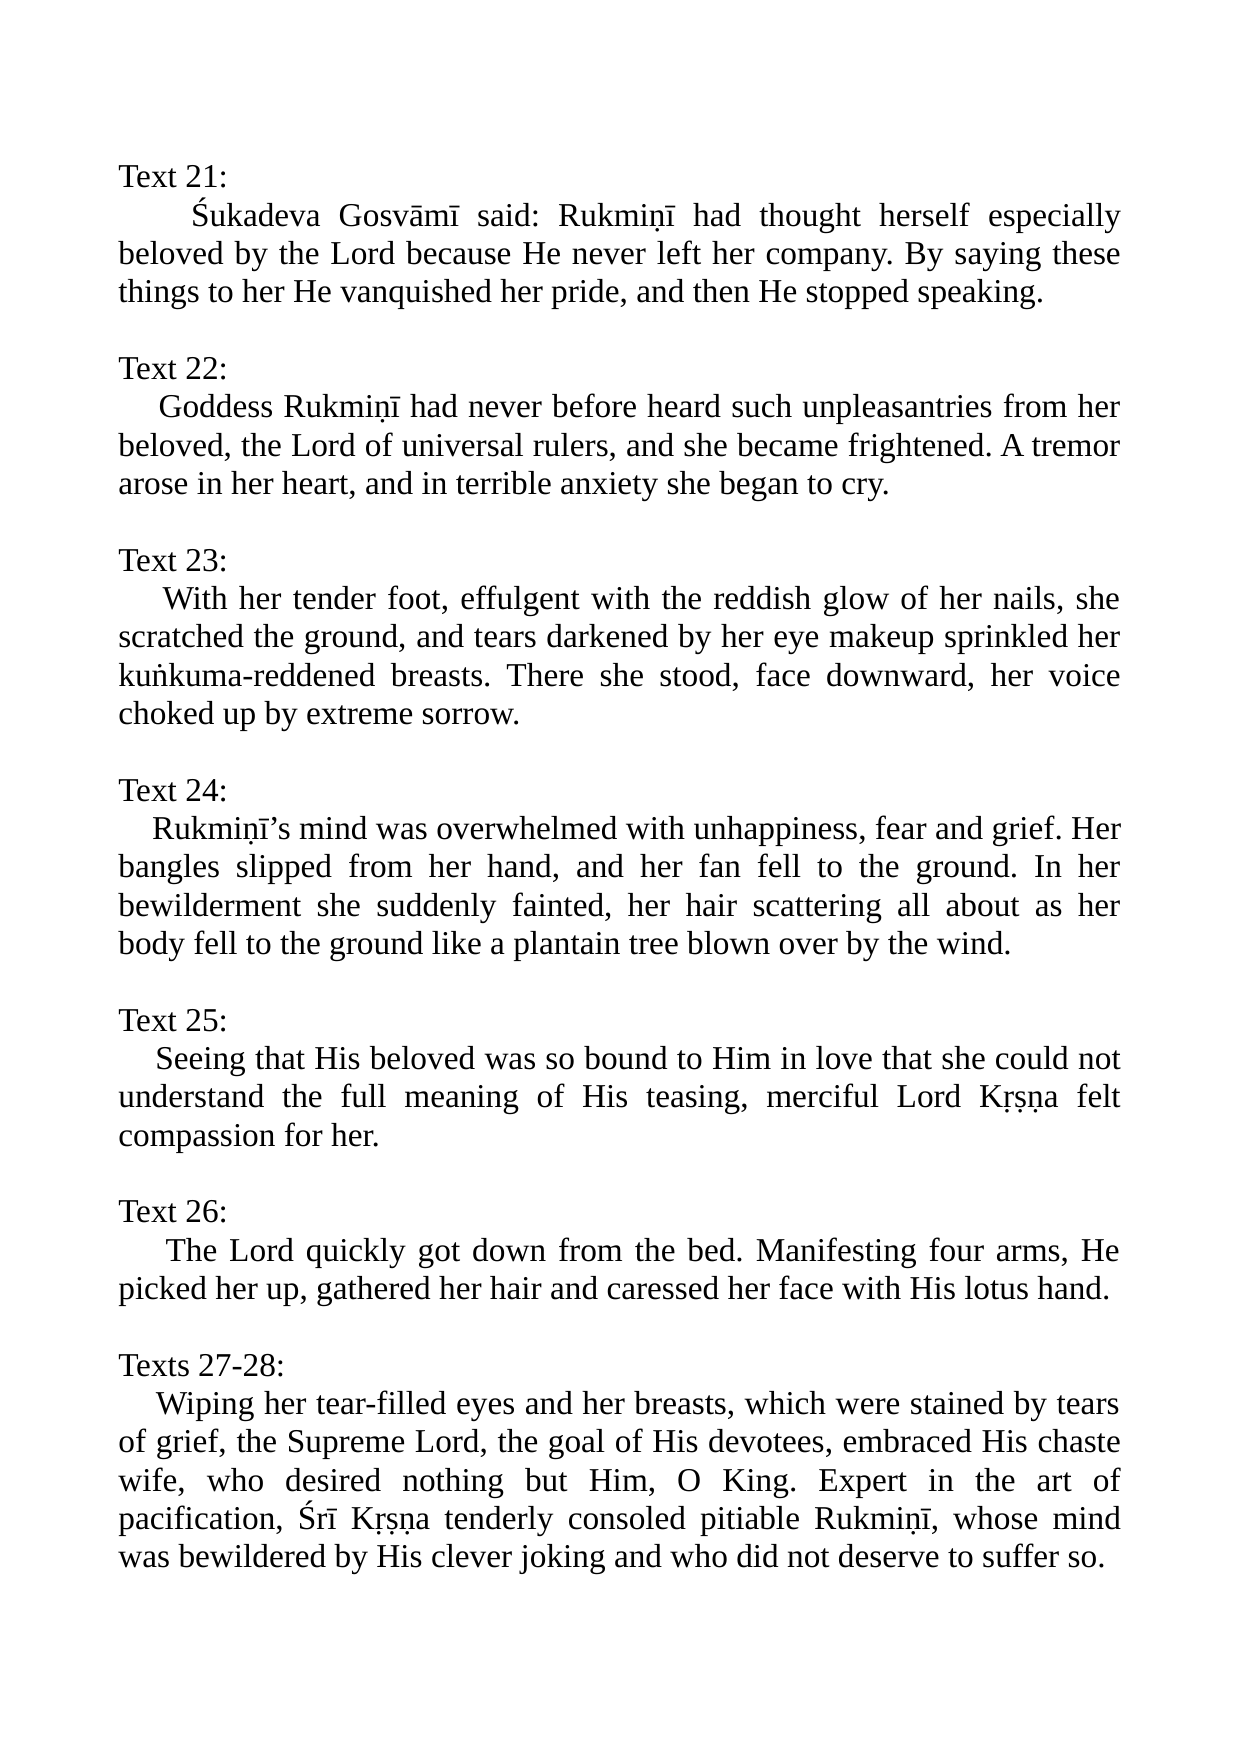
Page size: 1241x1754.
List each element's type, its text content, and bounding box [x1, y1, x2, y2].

text Goddess Rukmiṇī had never before heard such unpleasantries from her beloved, the Lord of universal rulers, and she became frightened. A tremor arose in her heart, and in terrible anxiety she began to cry. [118, 386, 1122, 501]
text Text 23: [118, 540, 1122, 578]
text The Lord quickly got down from the bed. Manifesting four arms, He picked her up, gathered her hair and caressed her face with His lotus hand. [118, 1230, 1122, 1306]
text Text 26: [118, 1191, 1122, 1230]
text Śukadeva Gosvāmī said: Rukmiṇī had thought herself especially beloved by the Lord because He never left her company. By saying these things to her He vanquished her pride, and then He stopped speaking. [118, 195, 1122, 310]
text Wiping her tear-filled eyes and her breasts, which were stained by tears of grief, the Supreme Lord, the goal of His devotees, embraced His chaste wife, who desired nothing but Him, O King. Expert in the art of pacification, Śrī Kṛṣṇa tenderly consoled pitiable Rukmiṇī, whose mind was bewildered by His clever joking and who did not deserve to suffer so. [118, 1383, 1122, 1575]
text Seeing that His beloved was so bound to Him in love that she could not understand the full meaning of His teasing, merciful Lord Kṛṣṇa felt compassion for her. [118, 1038, 1122, 1153]
text With her tender foot, effulgent with the reddish glow of her nails, she scratched the ground, and tears darkened by her eye makeup sprinkled her kuṅkuma-reddened breasts. There she stood, face downward, her voice choked up by extreme sorrow. [118, 578, 1122, 731]
text Rukmiṇī’s mind was overwhelmed with unhappiness, fear and grief. Her bangles slipped from her hand, and her fan fell to the ground. In her bewilderment she suddenly fainted, her hair scattering all about as her body fell to the ground like a plantain tree blown over by the wind. [118, 808, 1122, 961]
text Texts 27-28: [118, 1345, 1122, 1383]
text Text 22: [118, 348, 1122, 386]
text Text 25: [118, 1000, 1122, 1038]
text Text 21: [118, 156, 1122, 195]
text Text 24: [118, 770, 1122, 808]
